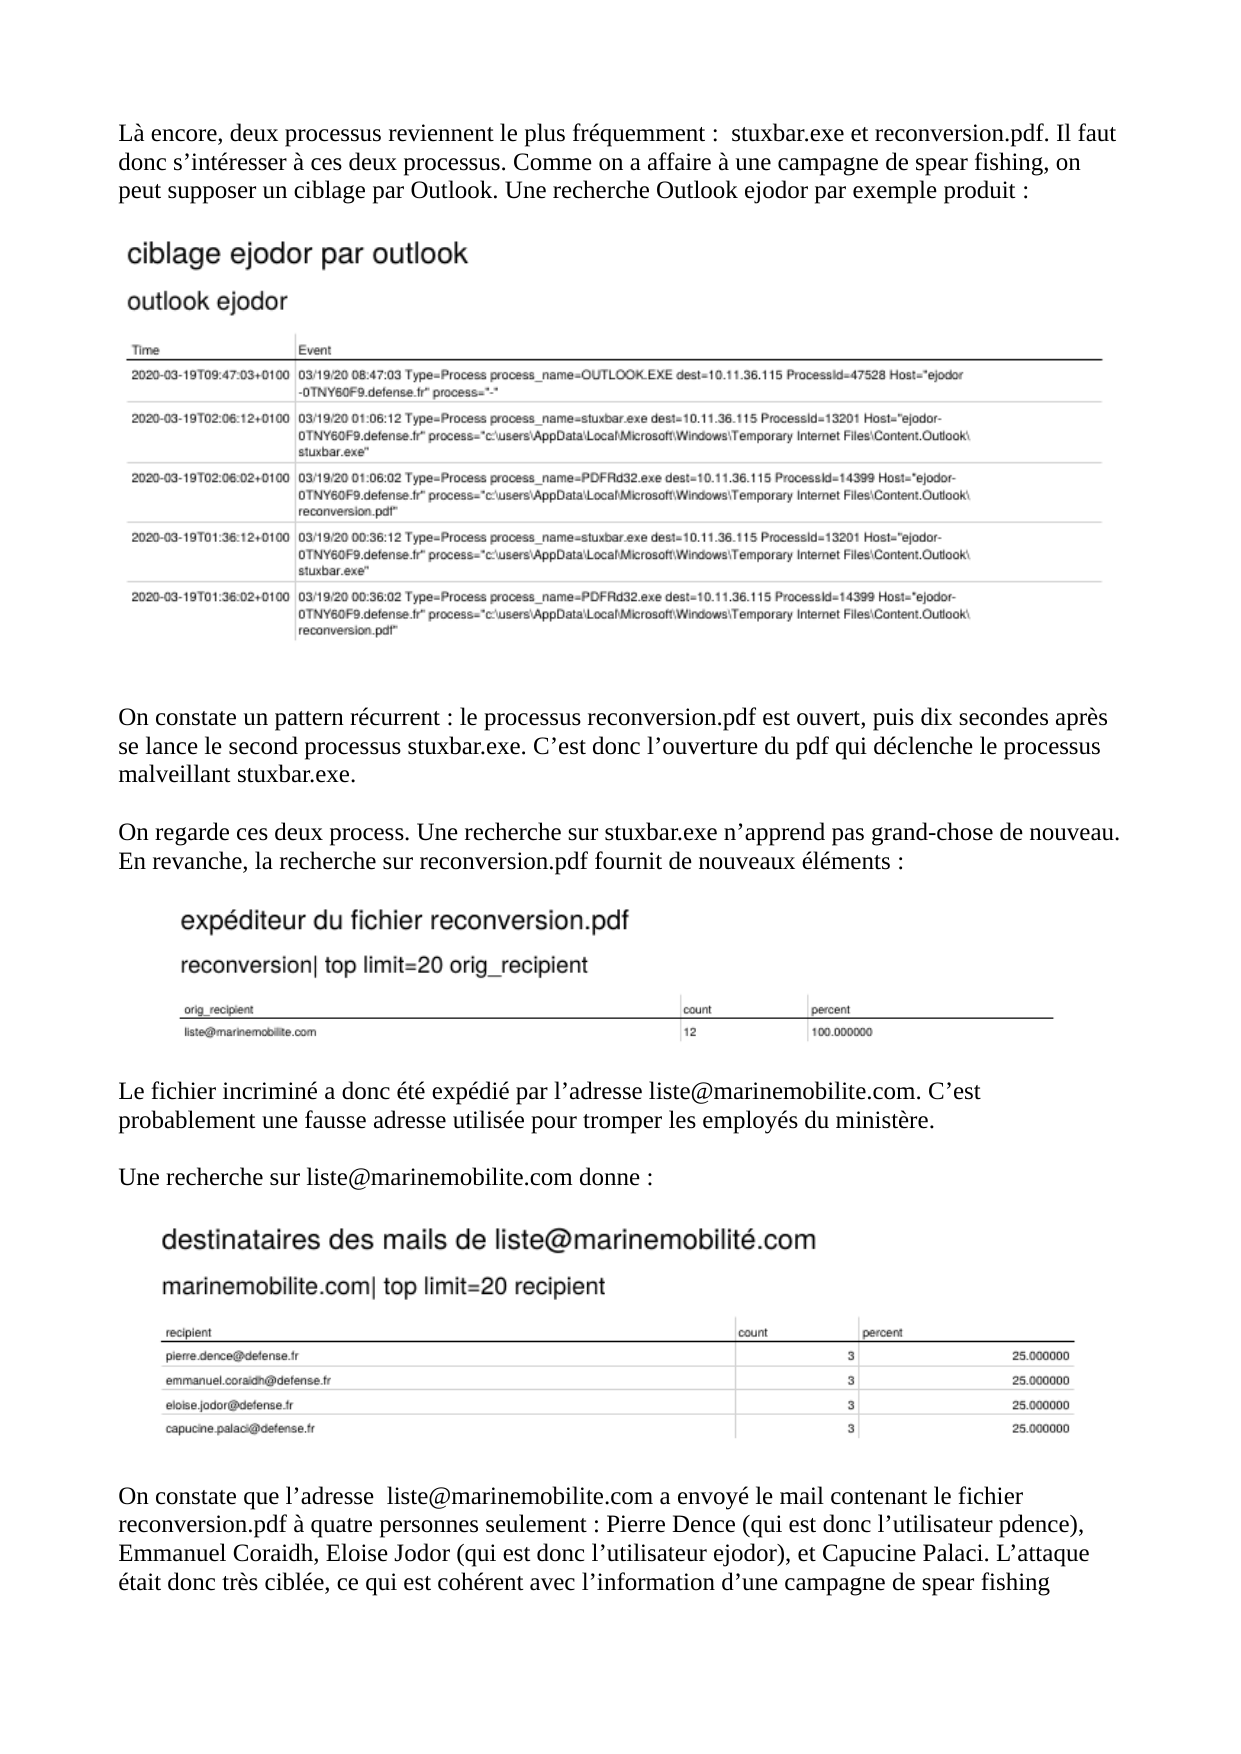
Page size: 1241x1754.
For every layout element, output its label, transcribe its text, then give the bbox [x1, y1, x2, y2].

picture [118, 233, 1123, 645]
text On regarde ces deux process. Une recherche sur stuxbar.exe n’apprend pas grand-chose de nouveau. En revanche, la recherche sur reconversion.pdf fournit de nouveaux éléments : [118, 817, 1122, 874]
text On constate que l’adresse liste@marinemobilite.com a envoyé le mail contenant le fichier reconversion.pdf à quatre personnes seulement : Pierre Dence (qui est donc l’utilisateur pdence), Emmanuel Coraidh, Eloise Jodor (qui est donc l’utilisateur ejodor), et Capucine Palaci. L’attaque était donc très ciblée, ce qui est cohérent avec l’information d’une campagne de spear fishing [118, 1481, 1122, 1596]
picture [176, 903, 1064, 1048]
picture [153, 1219, 1087, 1452]
text Le fichier incriminé a donc été expédié par l’adresse liste@marinemobilite.com. C’est probablement une fausse adresse utilisée pour tromper les employés du ministère. [118, 1076, 1122, 1133]
text Là encore, deux processus reviennent le plus fréquemment : stuxbar.exe et reconversion.pdf. Il faut donc s’intéresser à ces deux processus. Comme on a affaire à une campagne de spear fishing, on peut supposer un ciblage par Outlook. Une recherche Outlook ejodor par exemple produit : [118, 118, 1122, 204]
text On constate un pattern récurrent : le processus reconversion.pdf est ouvert, puis dix secondes après se lance le second processus stuxbar.exe. C’est donc l’ouverture du pdf qui déclenche le processus malveillant stuxbar.exe. [118, 702, 1122, 788]
text Une recherche sur liste@marinemobilite.com donne : [118, 1162, 1122, 1191]
